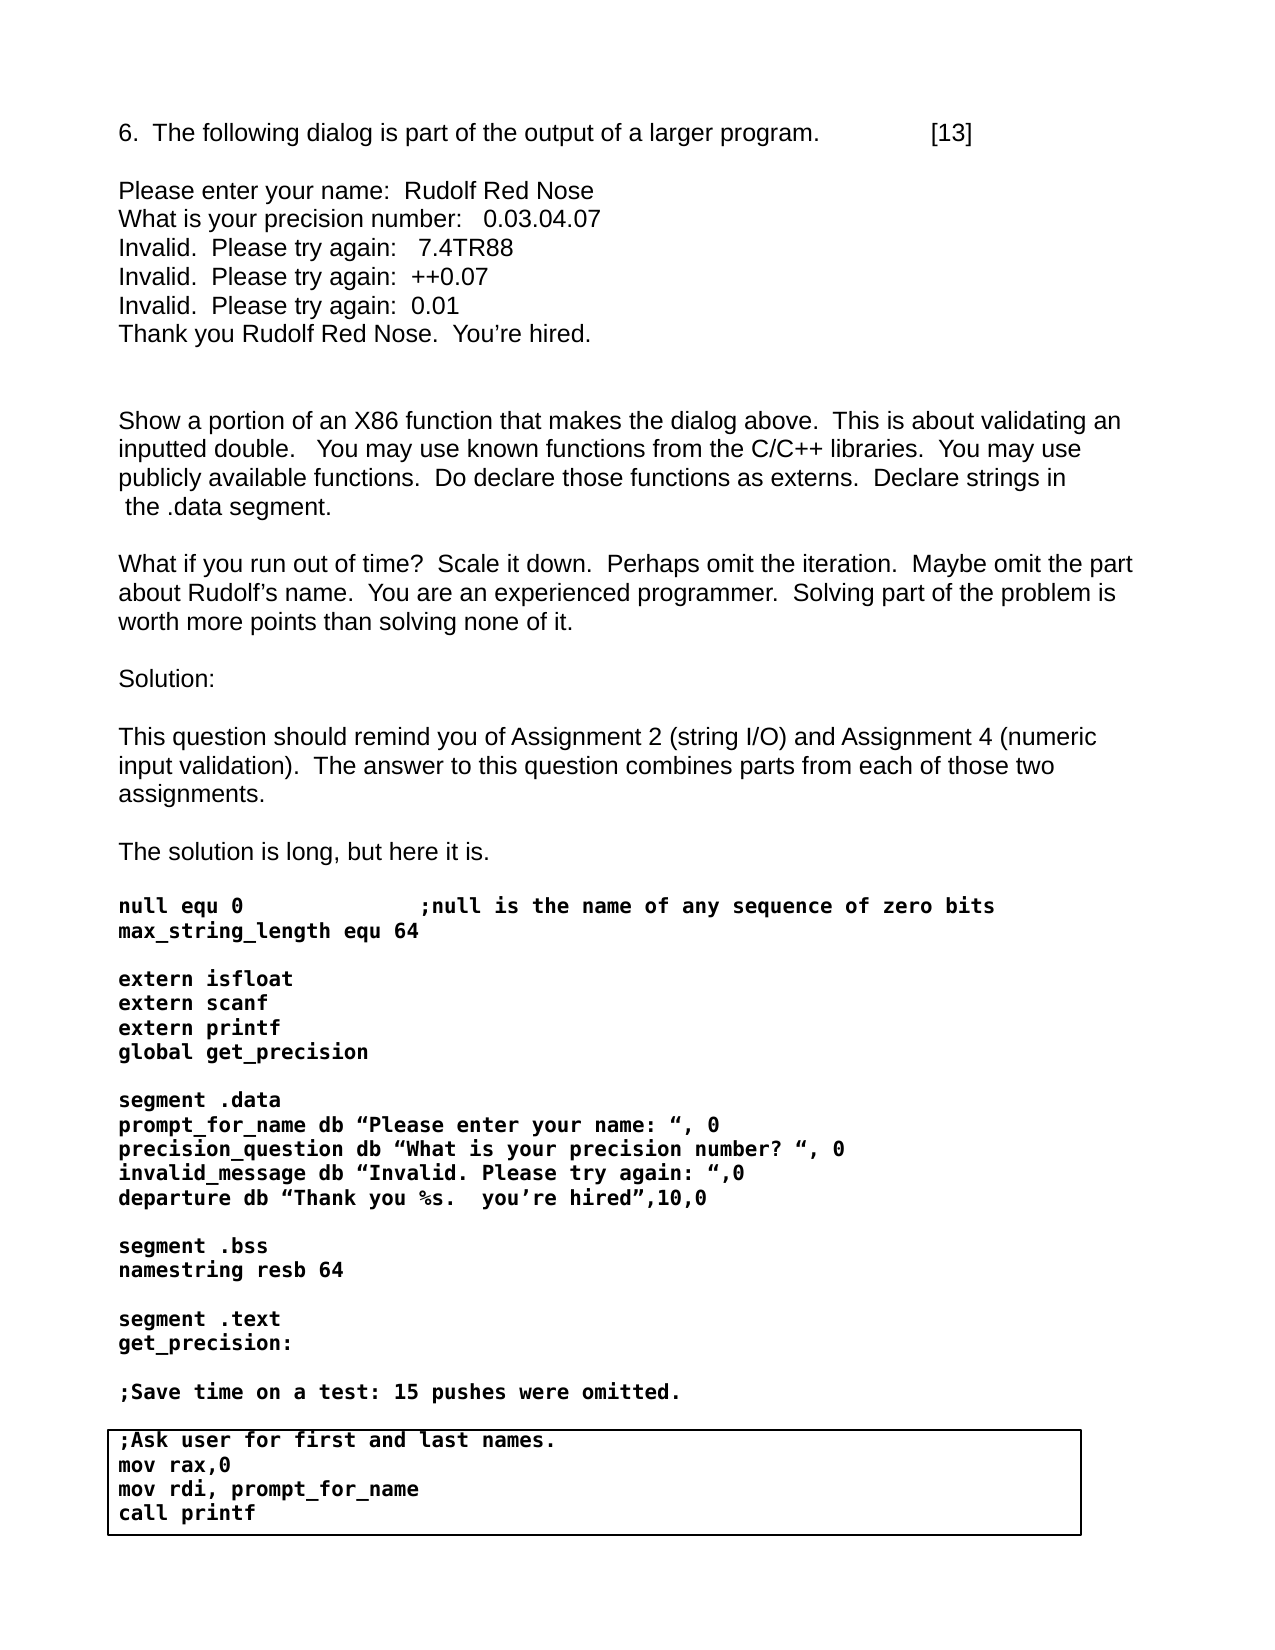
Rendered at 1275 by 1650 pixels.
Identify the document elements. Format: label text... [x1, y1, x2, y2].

text Invalid. Please try again: ++0.07 [118, 262, 1157, 291]
text segment .bss [118, 1234, 1157, 1258]
text call printf [118, 1501, 1080, 1525]
text [1082, 1501, 1157, 1525]
text Thank you Rudolf Red Nose. You’re hired. [118, 319, 1157, 348]
text segment .text [118, 1307, 1157, 1331]
text What is your precision number: 0.03.04.07 [118, 204, 1157, 233]
text departure db “Thank you %s. you’re hired”,10,0 [118, 1186, 1157, 1210]
text extern isfloat [118, 967, 1157, 991]
text Show a portion of an X86 function that makes the dialog above. This is about validating an inputted double. You may use known functions from the C/C++ libraries. You may use publicly available functions. Do declare those functions as externs. Declare strings in [118, 406, 1157, 492]
text mov rax,0 [118, 1453, 1080, 1477]
text max_string_length equ 64 [118, 919, 1157, 943]
text extern scanf [118, 991, 1157, 1016]
text the .data segment. [118, 492, 1157, 521]
text namestring resb 64 [118, 1258, 1157, 1283]
text Solution: [118, 664, 1157, 693]
text Invalid. Please try again: 0.01 [118, 291, 1157, 319]
text prompt_for_name db “Please enter your name: “, 0 [118, 1113, 1157, 1137]
text global get_precision [118, 1040, 1157, 1064]
text [1082, 1453, 1157, 1477]
text mov rdi, prompt_for_name [118, 1477, 1080, 1501]
text precision_question db “What is your precision number? “, 0 [118, 1137, 1157, 1161]
text invalid_message db “Invalid. Please try again: “,0 [118, 1161, 1157, 1186]
text Invalid. Please try again: 7.4TR88 [118, 233, 1157, 262]
text Please enter your name: Rudolf Red Nose [118, 176, 1157, 204]
text ;Ask user for first and last names. [118, 1428, 1157, 1453]
text 6. The following dialog is part of the output of a larger program. [13] [118, 118, 1157, 147]
text [1082, 1477, 1157, 1501]
text What if you run out of time? Scale it down. Perhaps omit the iteration. Maybe omit the part about Rudolf’s name. You are an experienced programmer. Solving part of the problem is worth more points than solving none of it. [118, 549, 1157, 636]
text extern printf [118, 1016, 1157, 1040]
text segment .data [118, 1088, 1157, 1113]
text get_precision: [118, 1331, 1157, 1356]
text This question should remind you of Assignment 2 (string I/O) and Assignment 4 (numeric input validation). The answer to this question combines parts from each of those two assignments. [118, 722, 1157, 808]
text ;Save time on a test: 15 pushes were omitted. [118, 1380, 1157, 1404]
text null equ 0 ;null is the name of any sequence of zero bits [118, 894, 1157, 919]
text The solution is long, but here it is. [118, 837, 1157, 866]
